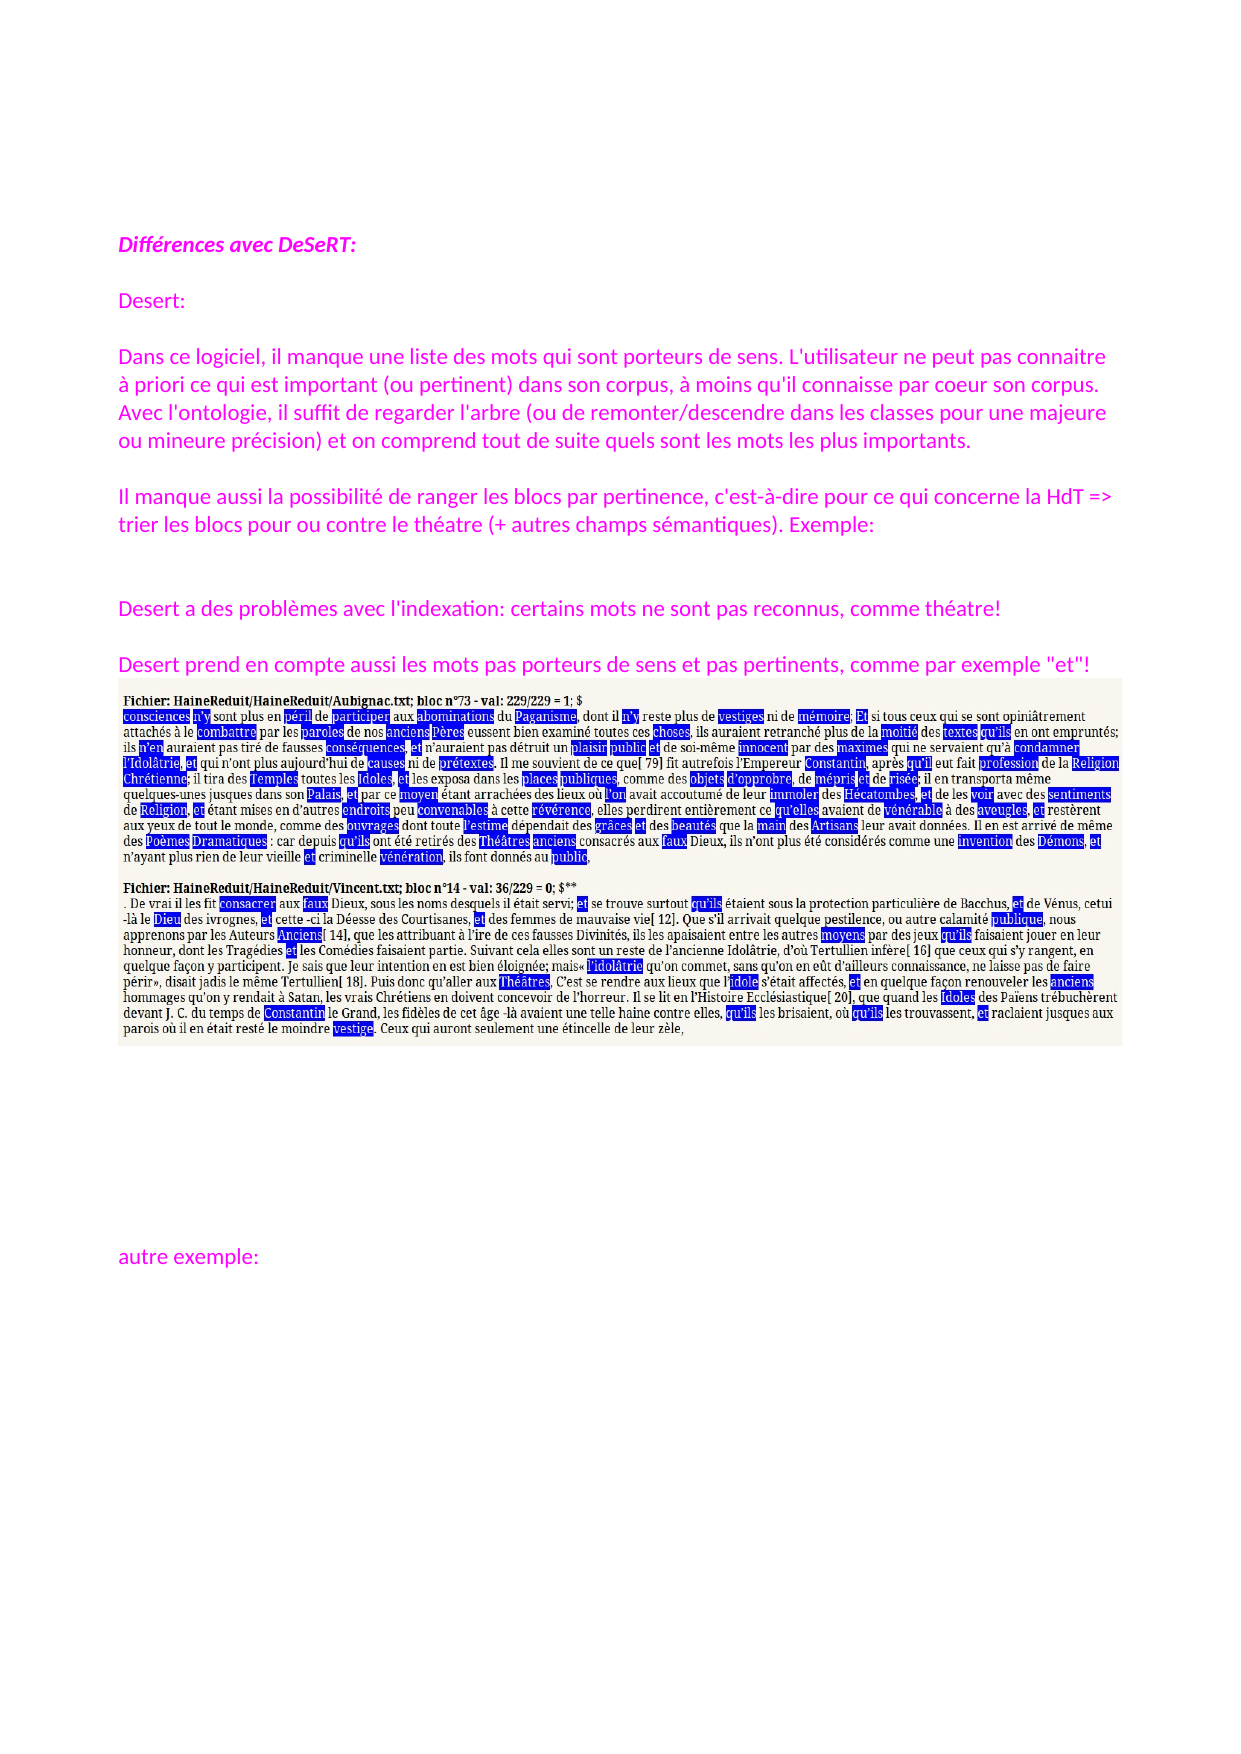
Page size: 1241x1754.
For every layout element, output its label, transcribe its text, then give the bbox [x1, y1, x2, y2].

text Desert prend en compte aussi les mots pas porteurs de sens et pas pertinents, comme par exemple "et"! [118, 651, 1122, 678]
text autre exemple: [118, 1242, 1122, 1270]
text Dans ce logiciel, il manque une liste des mots qui sont porteurs de sens. L'utilisateur ne peut pas connaitre à priori ce qui est important (ou pertinent) dans son corpus, à moins qu'il connaisse par coeur son corpus. Avec l'ontologie, il suffit de regarder l'arbre (ou de remonter/descendre dans les classes pour une majeure ou mineure précision) et on comprend tout de suite quels sont les mots les plus importants. [118, 342, 1122, 454]
text Desert a des problèmes avec l'indexation: certains mots ne sont pas reconnus, comme théatre! [118, 594, 1122, 622]
text Différences avec DeSeRT: [118, 230, 1122, 258]
text Il manque aussi la possibilité de ranger les blocs par pertinence, c'est-à-dire pour ce qui concerne la HdT => trier les blocs pour ou contre le théatre (+ autres champs sémantiques). Exemple: [118, 482, 1122, 538]
text Desert: [118, 286, 1122, 314]
picture [117, 678, 1123, 1046]
